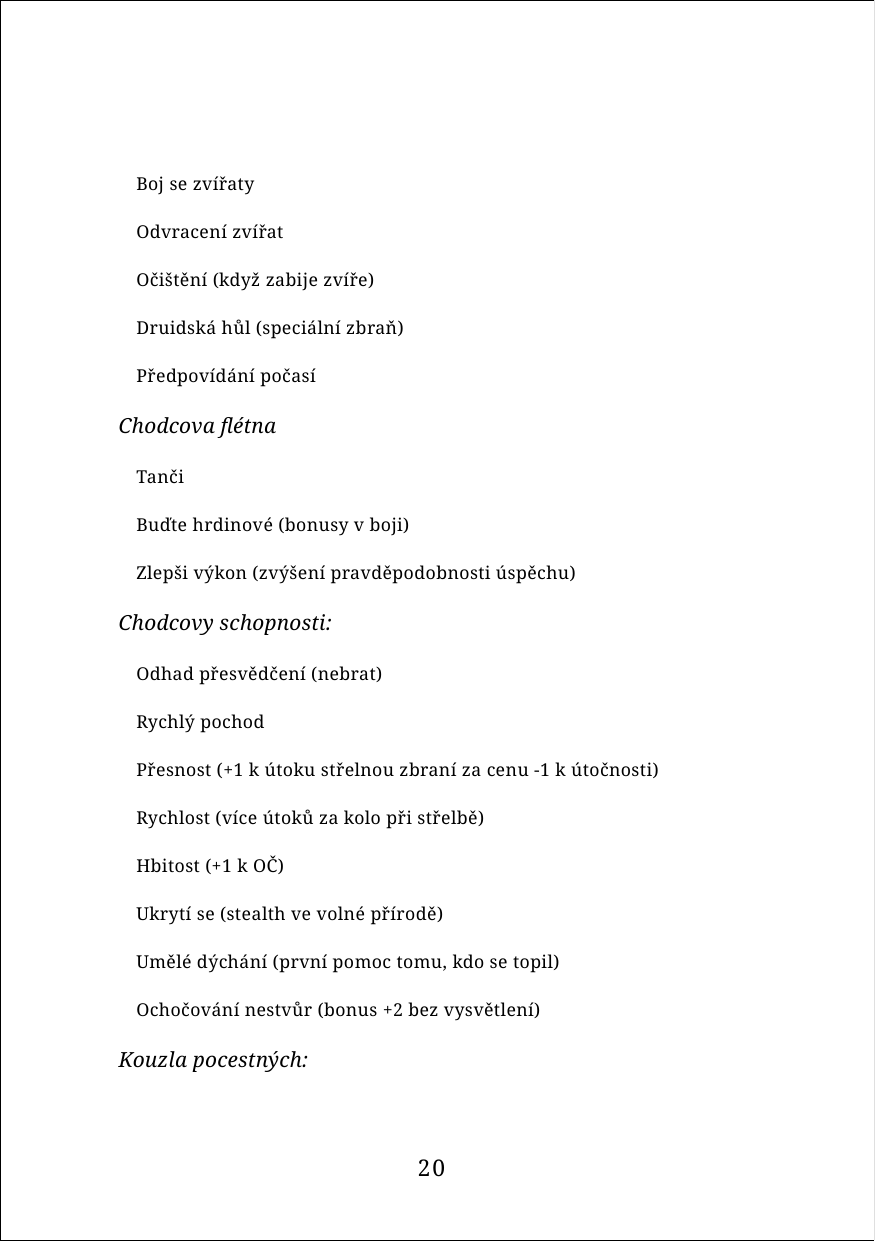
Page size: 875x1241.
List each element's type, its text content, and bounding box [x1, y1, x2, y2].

text Kouzla pocestných: [118, 1045, 756, 1073]
text Očištění (když zabije zvíře) [136, 268, 756, 292]
text Ochočování nestvůr (bonus +2 bez vysvětlení) [136, 997, 756, 1021]
text Ukrytí se (stealth ve volné přírodě) [136, 901, 756, 925]
text Boj se zvířaty [136, 172, 756, 196]
text Tanči [136, 464, 756, 489]
text Umělé dýchání (první pomoc tomu, kdo se topil) [136, 949, 756, 973]
text Chodcovy schopnosti: [118, 608, 756, 637]
text Předpovídání počasí [136, 363, 756, 388]
text Odvracení zvířat [136, 220, 756, 244]
text Rychlý pochod [136, 709, 756, 734]
text Chodcova flétna [118, 411, 756, 440]
text Hbitost (+1 k OČ) [136, 853, 756, 877]
text Rychlost (více útoků za kolo při střelbě) [136, 805, 756, 829]
text Zlepši výkon (zvýšení pravděpodobnosti úspěchu) [136, 560, 756, 584]
text Odhad přesvědčení (nebrat) [136, 662, 756, 686]
text Buďte hrdinové (bonusy v boji) [136, 512, 756, 537]
text Druidská hůl (speciální zbraň) [136, 316, 756, 340]
text Přesnost (+1 k útoku střelnou zbraní za cenu -1 k útočnosti) [136, 757, 756, 782]
